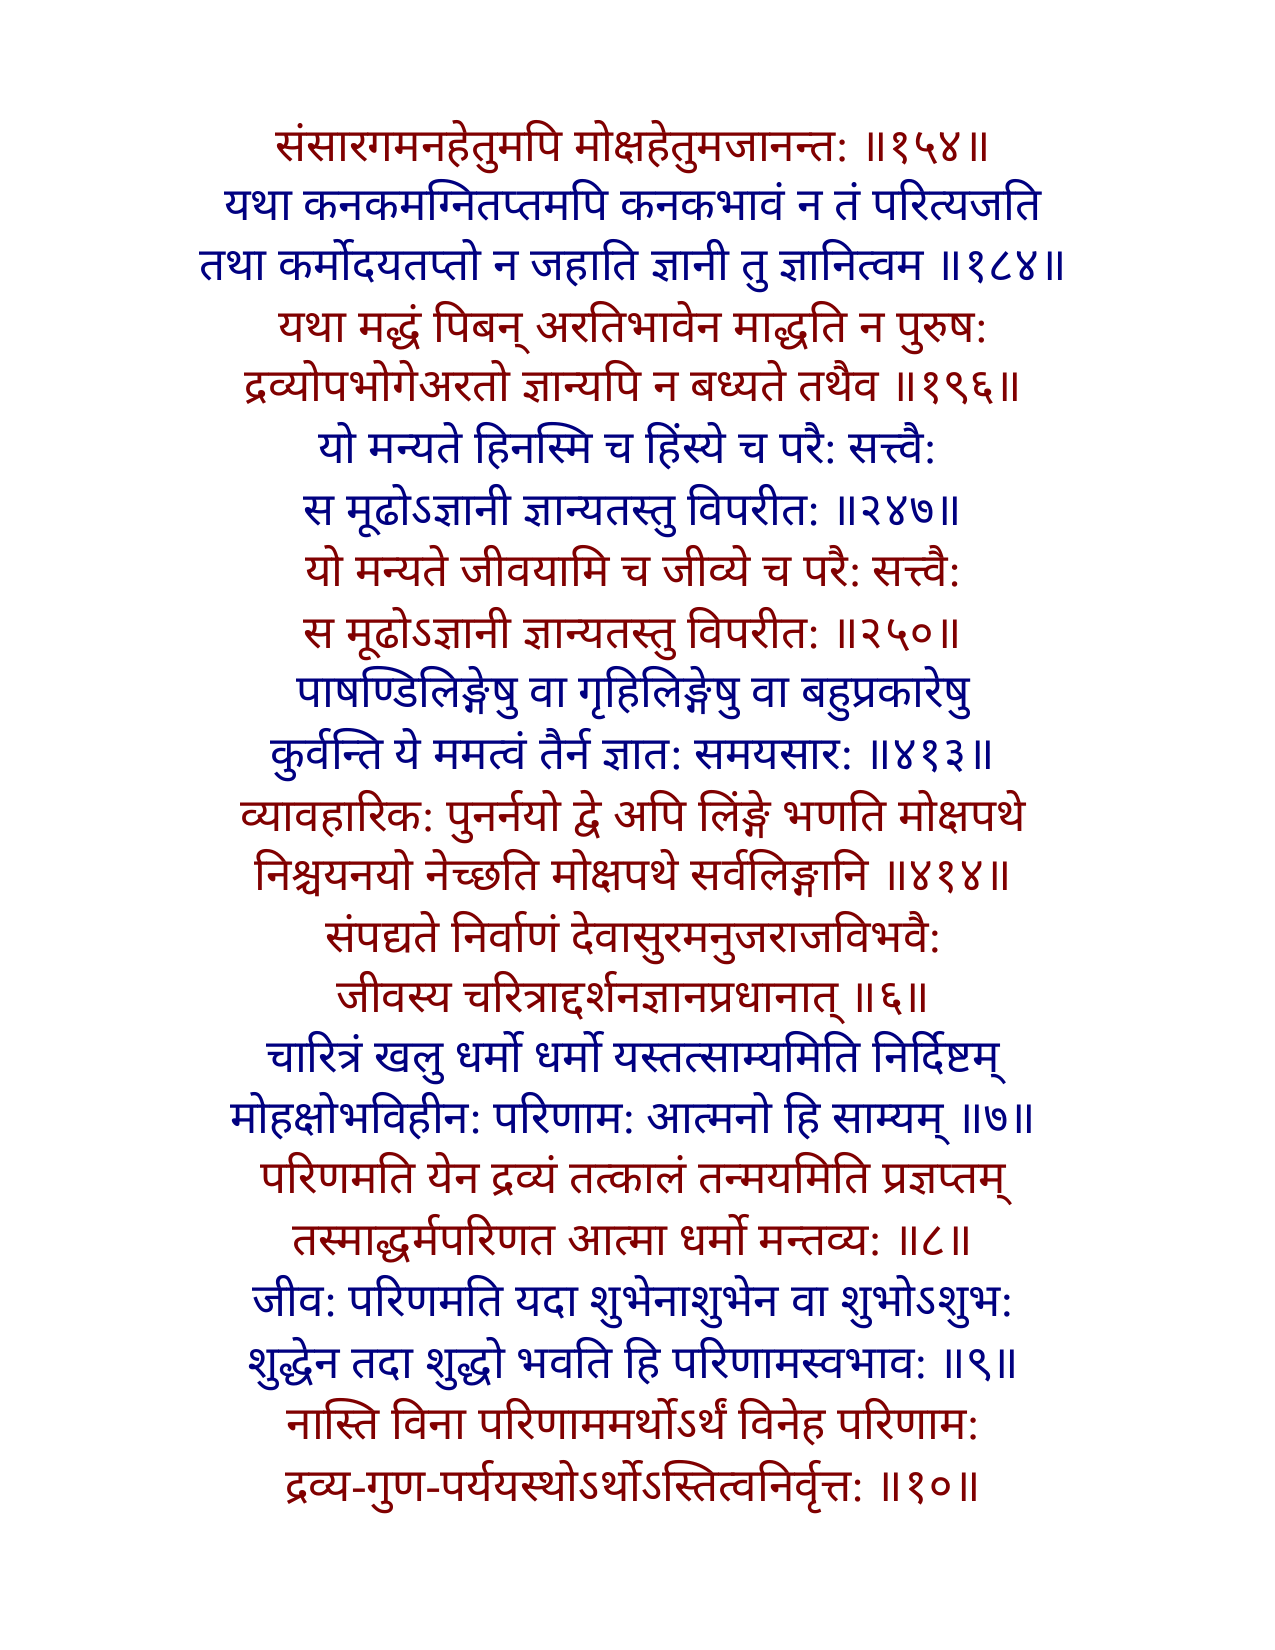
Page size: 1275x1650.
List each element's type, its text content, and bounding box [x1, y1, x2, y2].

text तथा कर्मोदयतप्तो न जहाति ज्ञानी तु ज्ञानित्वम ॥१८४॥ [94, 239, 1172, 299]
text द्रव्य-गुण-पर्ययस्थोऽर्थोऽस्तित्वनिर्वृत्त: ॥१०॥ [94, 1458, 1172, 1520]
text चारित्रं खलु धर्मो धर्मो यस्तत्साम्यमिति निर्दिष्टम्‌ [94, 1031, 1172, 1091]
text यथा कनकमग्नितप्तमपि कनकभावं न तं परित्यजति [94, 180, 1172, 239]
text जीवस्य चरित्राद्दर्शनज्ञानप्रधानात्‌ ॥६॥ [94, 971, 1172, 1031]
text परिणमति येन द्रव्यं तत्कालं तन्मयमिति प्रज्ञप्तम्‌ [94, 1152, 1172, 1212]
text यथा मद्धं पिबन् अरतिभावेन माद्धति न पुरुष: [94, 299, 1172, 361]
text संसारगमनहेतुमपि मोक्षहेतुमजानन्त: ॥१५४॥ [94, 118, 1172, 180]
text स मूढोऽज्ञानी ज्ञान्यतस्तु विपरीत: ॥२५०॥ [94, 605, 1172, 667]
text जीव: परिणमति यदा शुभेनाशुभेन वा शुभोऽशुभ: [94, 1274, 1172, 1335]
text तस्माद्धर्मपरिणत आत्मा धर्मो मन्तव्य: ॥८॥ [94, 1212, 1172, 1274]
text द्रव्योपभोगेअरतो ज्ञान्यपि न बध्यते तथैव ॥१९६॥ [94, 361, 1172, 421]
text पाषण्डिलिङ्गेषु वा गृहिलिङ्गेषु वा बहुप्रकारेषु [94, 667, 1172, 727]
text शुद्धेन तदा शुद्धो भवति हि परिणामस्वभाव: ॥९॥ [94, 1335, 1172, 1397]
text यो मन्यते हिनस्मि च हिंस्ये च परै: सत्त्वै: [94, 421, 1172, 482]
text निश्चयनयो नेच्छति मोक्षपथे सर्वलिङ्गानि ॥४१४॥ [94, 850, 1172, 909]
text कुर्वन्ति ये ममत्वं तैर्न ज्ञात: समयसार: ॥४१३॥ [94, 727, 1172, 788]
text यो मन्यते जीवयामि च जीव्ये च परै: सत्त्वै: [94, 544, 1172, 605]
text स मूढोऽज्ञानी ज्ञान्यतस्तु विपरीत: ॥२४७॥ [94, 482, 1172, 544]
text मोहक्षोभविहीन: परिणाम: आत्मनो हि साम्यम्‌ ॥७॥ [94, 1091, 1172, 1152]
text व्यावहारिक: पुनर्नयो द्वे अपि लिंङ्गे भणति मोक्षपथे [94, 788, 1172, 850]
text नास्ति विना परिणाममर्थोऽर्थं विनेह परिणाम: [94, 1397, 1172, 1458]
text संपद्यते निर्वाणं देवासुरमनुजराजविभवै: [94, 909, 1172, 971]
